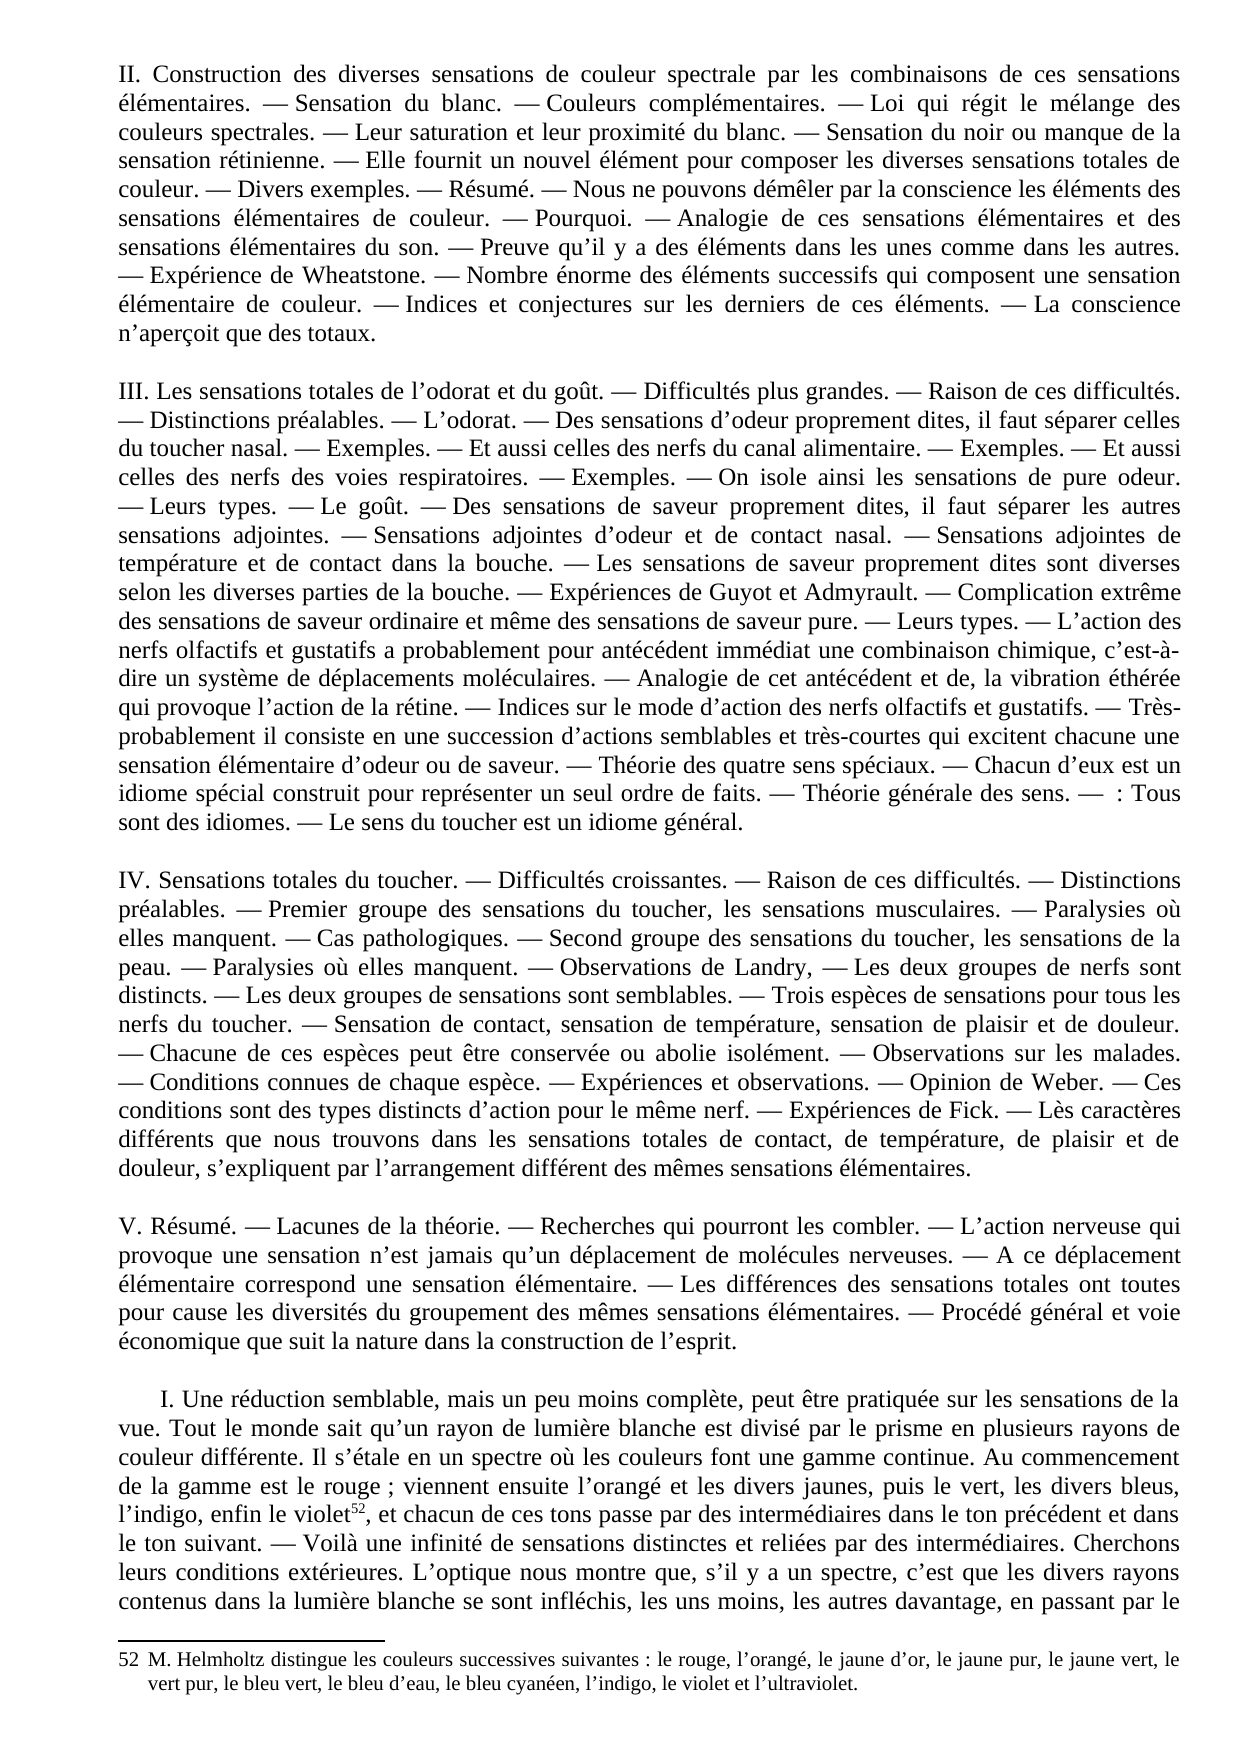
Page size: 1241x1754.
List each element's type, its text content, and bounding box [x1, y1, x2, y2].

text III. Les sensations totales de l’odorat et du goût. — Difficultés plus grandes. — Raison de ces difficultés. — Distinctions préalables. — L’odorat. — Des sensations d’odeur proprement dites, il faut séparer celles du toucher nasal. — Exemples. — Et aussi celles des nerfs du canal alimentaire. — Exemples. — Et aussi celles des nerfs des voies respiratoires. — Exemples. — On isole ainsi les sensations de pure odeur. — Leurs types. — Le goût. — Des sensations de saveur proprement dites, il faut séparer les autres sensations adjointes. — Sensations adjointes d’odeur et de contact nasal. — Sensations adjointes de température et de contact dans la bouche. — Les sensations de saveur proprement dites sont diverses selon les diverses parties de la bouche. — Expériences de Guyot et Admyrault. — Complication extrême des sensations de saveur ordinaire et même des sensations de saveur pure. — Leurs types. — L’action des nerfs olfactifs et gustatifs a probablement pour antécédent immédiat une combinaison chimique, c’est-à-dire un système de déplacements moléculaires. — Analogie de cet antécédent et de, la vibration éthérée qui provoque l’action de la rétine. — Indices sur le mode d’action des nerfs olfactifs et gustatifs. — Très-probablement il consiste en une succession d’actions semblables et très-courtes qui excitent chacune une sensation élémentaire d’odeur ou de saveur. — Théorie des quatre sens spéciaux. — Chacun d’eux est un idiome spécial construit pour représenter un seul ordre de faits. — Théorie générale des sens. — : Tous sont des idiomes. — Le sens du toucher est un idiome général. [118, 376, 1181, 836]
text I. Une réduction semblable, mais un peu moins complète, peut être pratiquée sur les sensations de la vue. Tout le monde sait qu’un rayon de lumière blanche est divisé par le prisme en plusieurs rayons de couleur différente. Il s’étale en un spectre où les couleurs font une gamme continue. Au commencement de la gamme est le rouge ; viennent ensuite l’orangé et les divers jaunes, puis le vert, les divers bleus, l’indigo, enfin le violet, et chacun de ces tons passe par des intermédiaires dans le ton précédent et dans le ton suivant. — Voilà une infinité de sensations distinctes et reliées par des intermédiaires. Cherchons leurs conditions extérieures. L’optique nous montre que, s’il y a un spectre, c’est que les divers rayons contenus dans la lumière blanche se sont infléchis, les uns moins, les autres davantage, en passant par le [118, 1384, 1181, 1614]
text V. Résumé. — Lacunes de la théorie. — Recherches qui pourront les combler. — L’action nerveuse qui provoque une sensation n’est jamais qu’un déplacement de molécules nerveuses. — A ce déplacement élémentaire correspond une sensation élémentaire. — Les différences des sensations totales ont toutes pour cause les diversités du groupement des mêmes sensations élémentaires. — Procédé général et voie économique que suit la nature dans la construction de l’esprit. [118, 1211, 1181, 1355]
text M. Helmholtz distingue les couleurs successives suivantes : le rouge, l’orangé, le jaune d’or, le jaune pur, le jaune vert, le vert pur, le bleu vert, le bleu d’eau, le bleu cyanéen, l’indigo, le violet et l’ultraviolet. [118, 1647, 1181, 1695]
text IV. Sensations totales du toucher. — Difficultés croissantes. — Raison de ces difficultés. — Distinctions préalables. — Premier groupe des sensations du toucher, les sensations musculaires. — Paralysies où elles manquent. — Cas pathologiques. — Second groupe des sensations du toucher, les sensations de la peau. — Paralysies où elles manquent. — Observations de Landry, — Les deux groupes de nerfs sont distincts. — Les deux groupes de sensations sont semblables. — Trois espèces de sensations pour tous les nerfs du toucher. — Sensation de contact, sensation de température, sensation de plaisir et de douleur. — Chacune de ces espèces peut être conservée ou abolie isolément. — Observations sur les malades. — Conditions connues de chaque espèce. — Expériences et observations. — Opinion de Weber. — Ces conditions sont des types distincts d’action pour le même nerf. — Expériences de Fick. — Lès caractères différents que nous trouvons dans les sensations totales de contact, de température, de plaisir et de douleur, s’expliquent par l’arrangement différent des mêmes sensations élémentaires. [118, 866, 1181, 1182]
text II. Construction des diverses sensations de couleur spectrale par les combinaisons de ces sensations élémentaires. — Sensation du blanc. — Couleurs complémentaires. — Loi qui régit le mélange des couleurs spectrales. — Leur saturation et leur proximité du blanc. — Sensation du noir ou manque de la sensation rétinienne. — Elle fournit un nouvel élément pour composer les diverses sensations totales de couleur. — Divers exemples. — Résumé. — Nous ne pouvons démêler par la conscience les éléments des sensations élémentaires de couleur. — Pourquoi. — Analogie de ces sensations élémentaires et des sensations élémentaires du son. — Preuve qu’il y a des éléments dans les unes comme dans les autres. — Expérience de Wheatstone. — Nombre énorme des éléments successifs qui composent une sensation élémentaire de couleur. — Indices et conjectures sur les derniers de ces éléments. — La conscience n’aperçoit que des totaux. [118, 59, 1181, 347]
